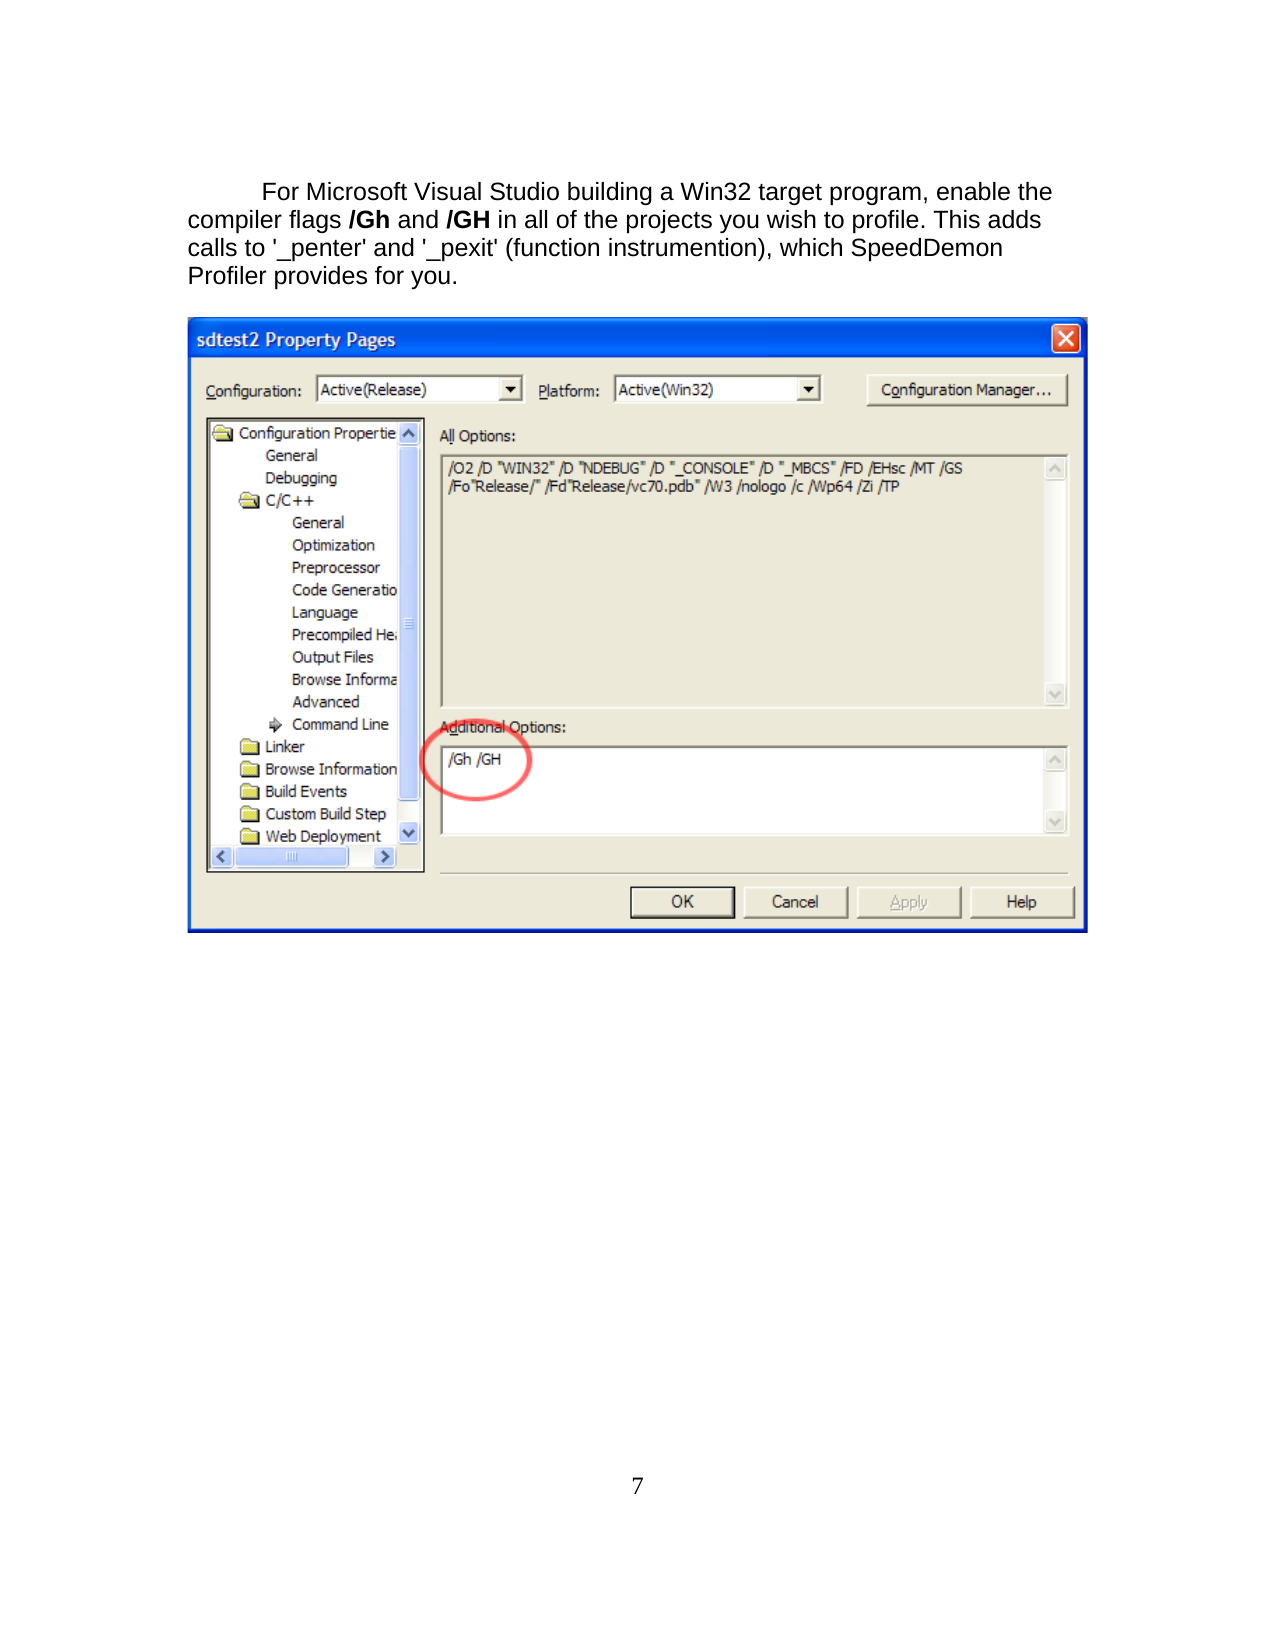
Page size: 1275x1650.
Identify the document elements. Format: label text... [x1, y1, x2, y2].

picture [187, 317, 1088, 933]
text For Microsoft Visual Studio building a Win32 target program, enable the compiler flags /Gh and /GH in all of the projects you wish to profile. This adds calls to '_penter' and '_pexit' (function instrumention), which SpeedDemon Profiler provides for you. [187, 178, 1087, 289]
